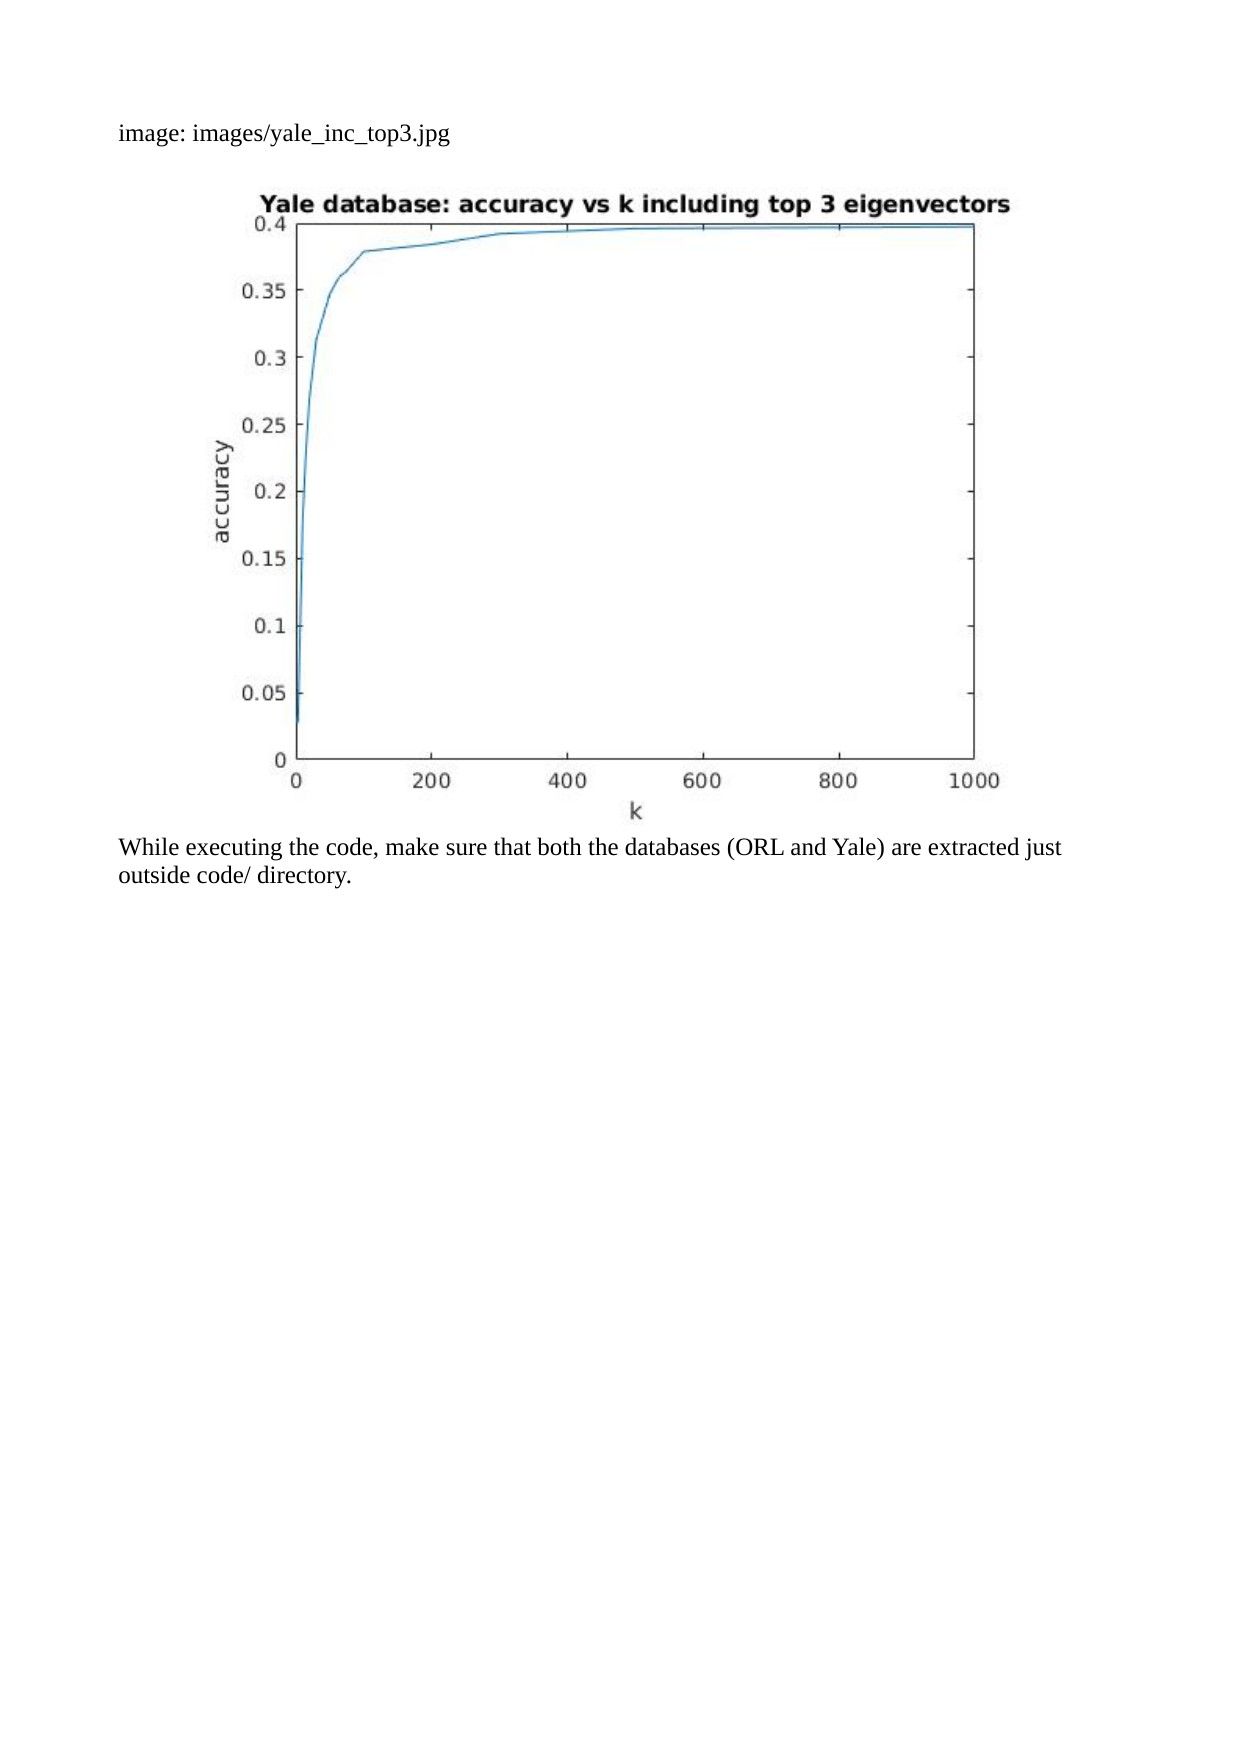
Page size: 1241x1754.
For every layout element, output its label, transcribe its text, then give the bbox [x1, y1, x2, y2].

text image: images/yale_inc_top3.jpg [118, 118, 1122, 147]
text While executing the code, make sure that both the databases (ORL and Yale) are extracted just outside code/ directory. [118, 176, 1122, 889]
picture [182, 175, 1058, 832]
